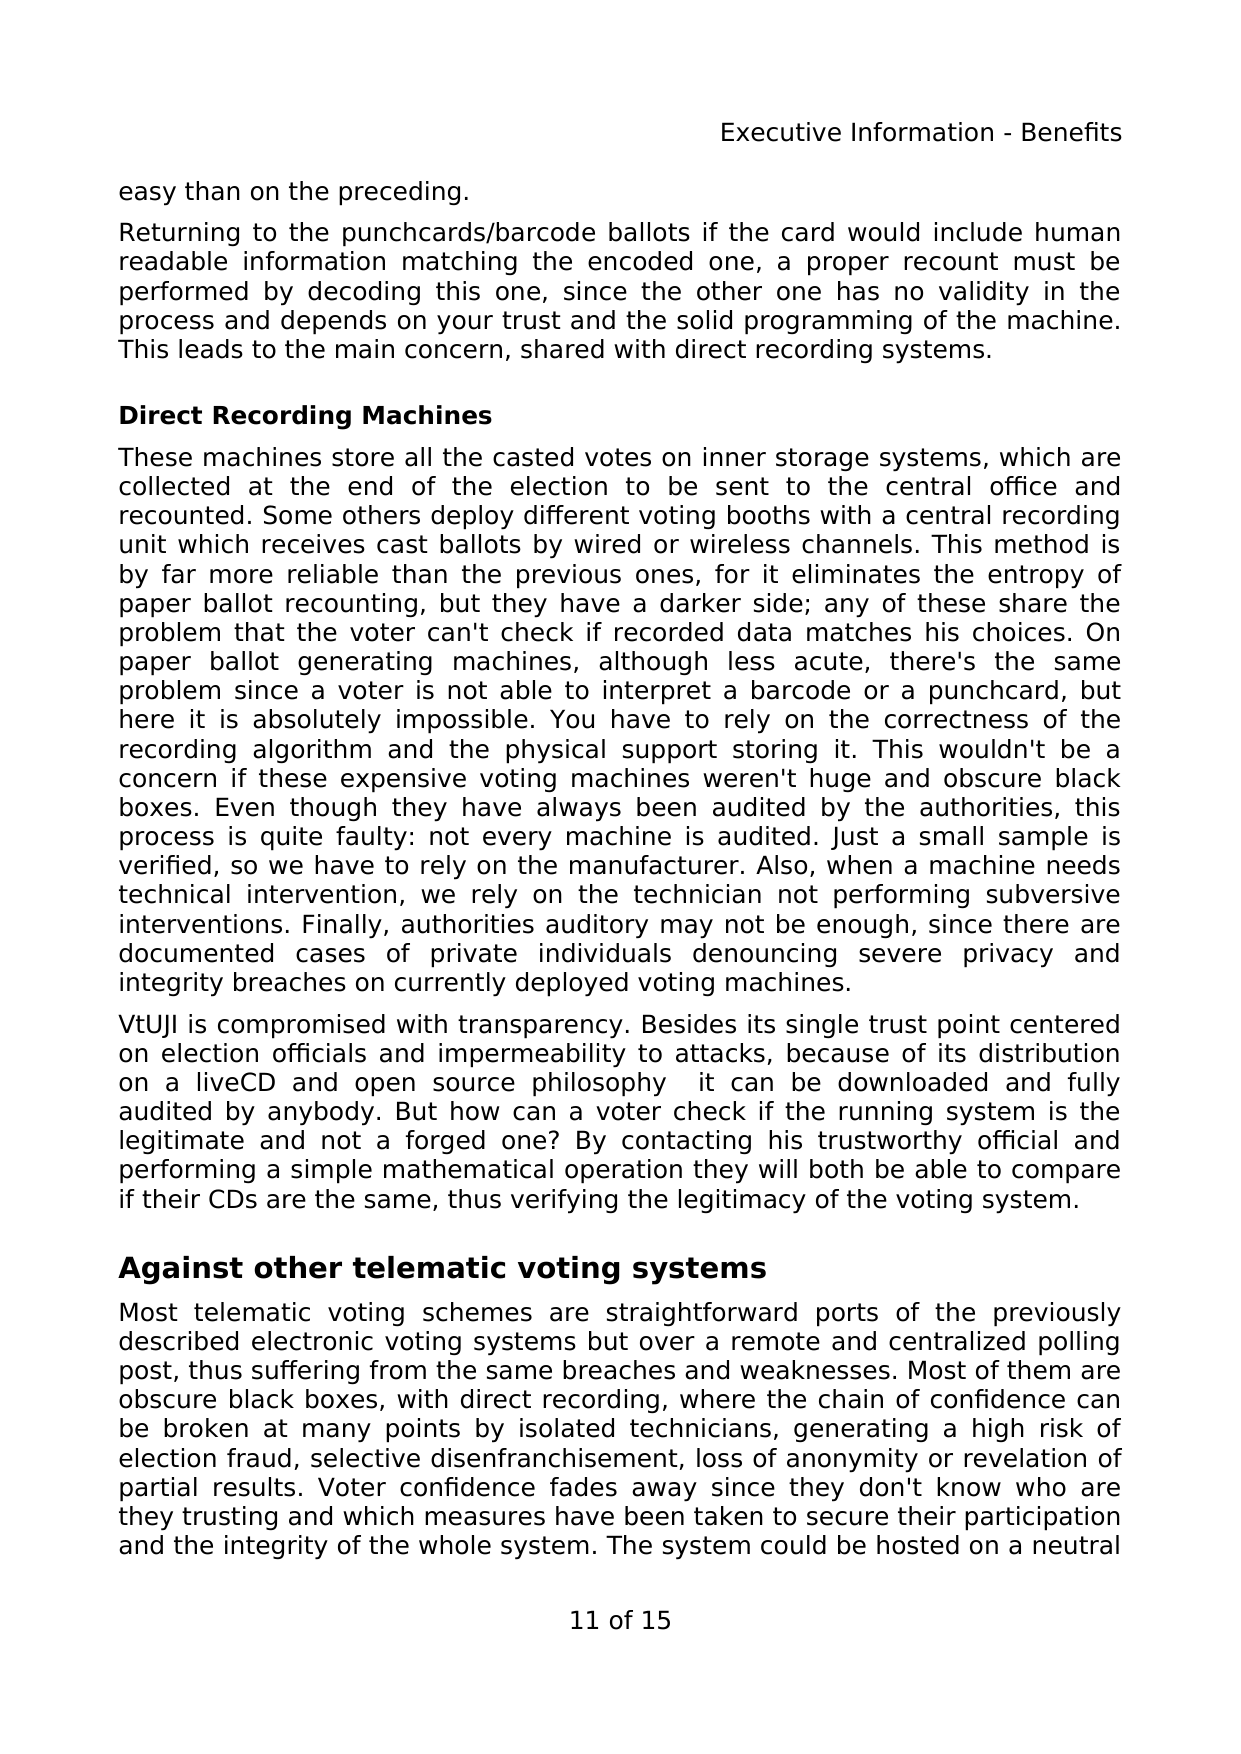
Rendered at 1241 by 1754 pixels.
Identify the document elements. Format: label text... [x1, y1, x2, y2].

subtitle Direct Recording Machines [118, 402, 1122, 431]
text Most telematic voting schemes are straightforward ports of the previously described electronic voting systems but over a remote and centralized polling post, thus suffering from the same breaches and weaknesses. Most of them are obscure black boxes, with direct recording, where the chain of confidence can be broken at many points by isolated technicians, generating a high risk of election fraud, selective disenfranchisement, loss of anonymity or revelation of partial results. Voter confidence fades away since they don't know who are they trusting and which measures have been taken to secure their participation and the integrity of the whole system. The system could be hosted on a neutral [118, 1298, 1122, 1560]
text Returning to the punchcards/barcode ballots if the card would include human readable information matching the encoded one, a proper recount must be performed by decoding this one, since the other one has no validity in the process and depends on your trust and the solid programming of the machine. This leads to the main concern, shared with direct recording systems. [118, 218, 1122, 364]
text VtUJI is compromised with transparency. Besides its single trust point centered on election officials and impermeability to attacks, because of its distribution on a liveCD and open source philosophy it can be downloaded and fully audited by anybody. But how can a voter check if the running system is the legitimate and not a forged one? By contacting his trustworthy official and performing a simple mathematical operation they will both be able to compare if their CDs are the same, thus verifying the legitimacy of the voting system. [118, 1010, 1122, 1214]
text These machines store all the casted votes on inner storage systems, which are collected at the end of the election to be sent to the central office and recounted. Some others deploy different voting booths with a central recording unit which receives cast ballots by wired or wireless channels. This method is by far more reliable than the previous ones, for it eliminates the entropy of paper ballot recounting, but they have a darker side; any of these share the problem that the voter can't check if recorded data matches his choices. On paper ballot generating machines, although less acute, there's the same problem since a voter is not able to interpret a barcode or a punchcard, but here it is absolutely impossible. You have to rely on the correctness of the recording algorithm and the physical support storing it. This wouldn't be a concern if these expensive voting machines weren't huge and obscure black boxes. Even though they have always been audited by the authorities, this process is quite faulty: not every machine is audited. Just a small sample is verified, so we have to rely on the manufacturer. Also, when a machine needs technical intervention, we rely on the technician not performing subversive interventions. Finally, authorities auditory may not be enough, since there are documented cases of private individuals denouncing severe privacy and integrity breaches on currently deployed voting machines. [118, 443, 1122, 997]
subtitle Against other telematic voting systems [118, 1251, 1122, 1285]
text easy than on the preceding. [118, 177, 1122, 206]
